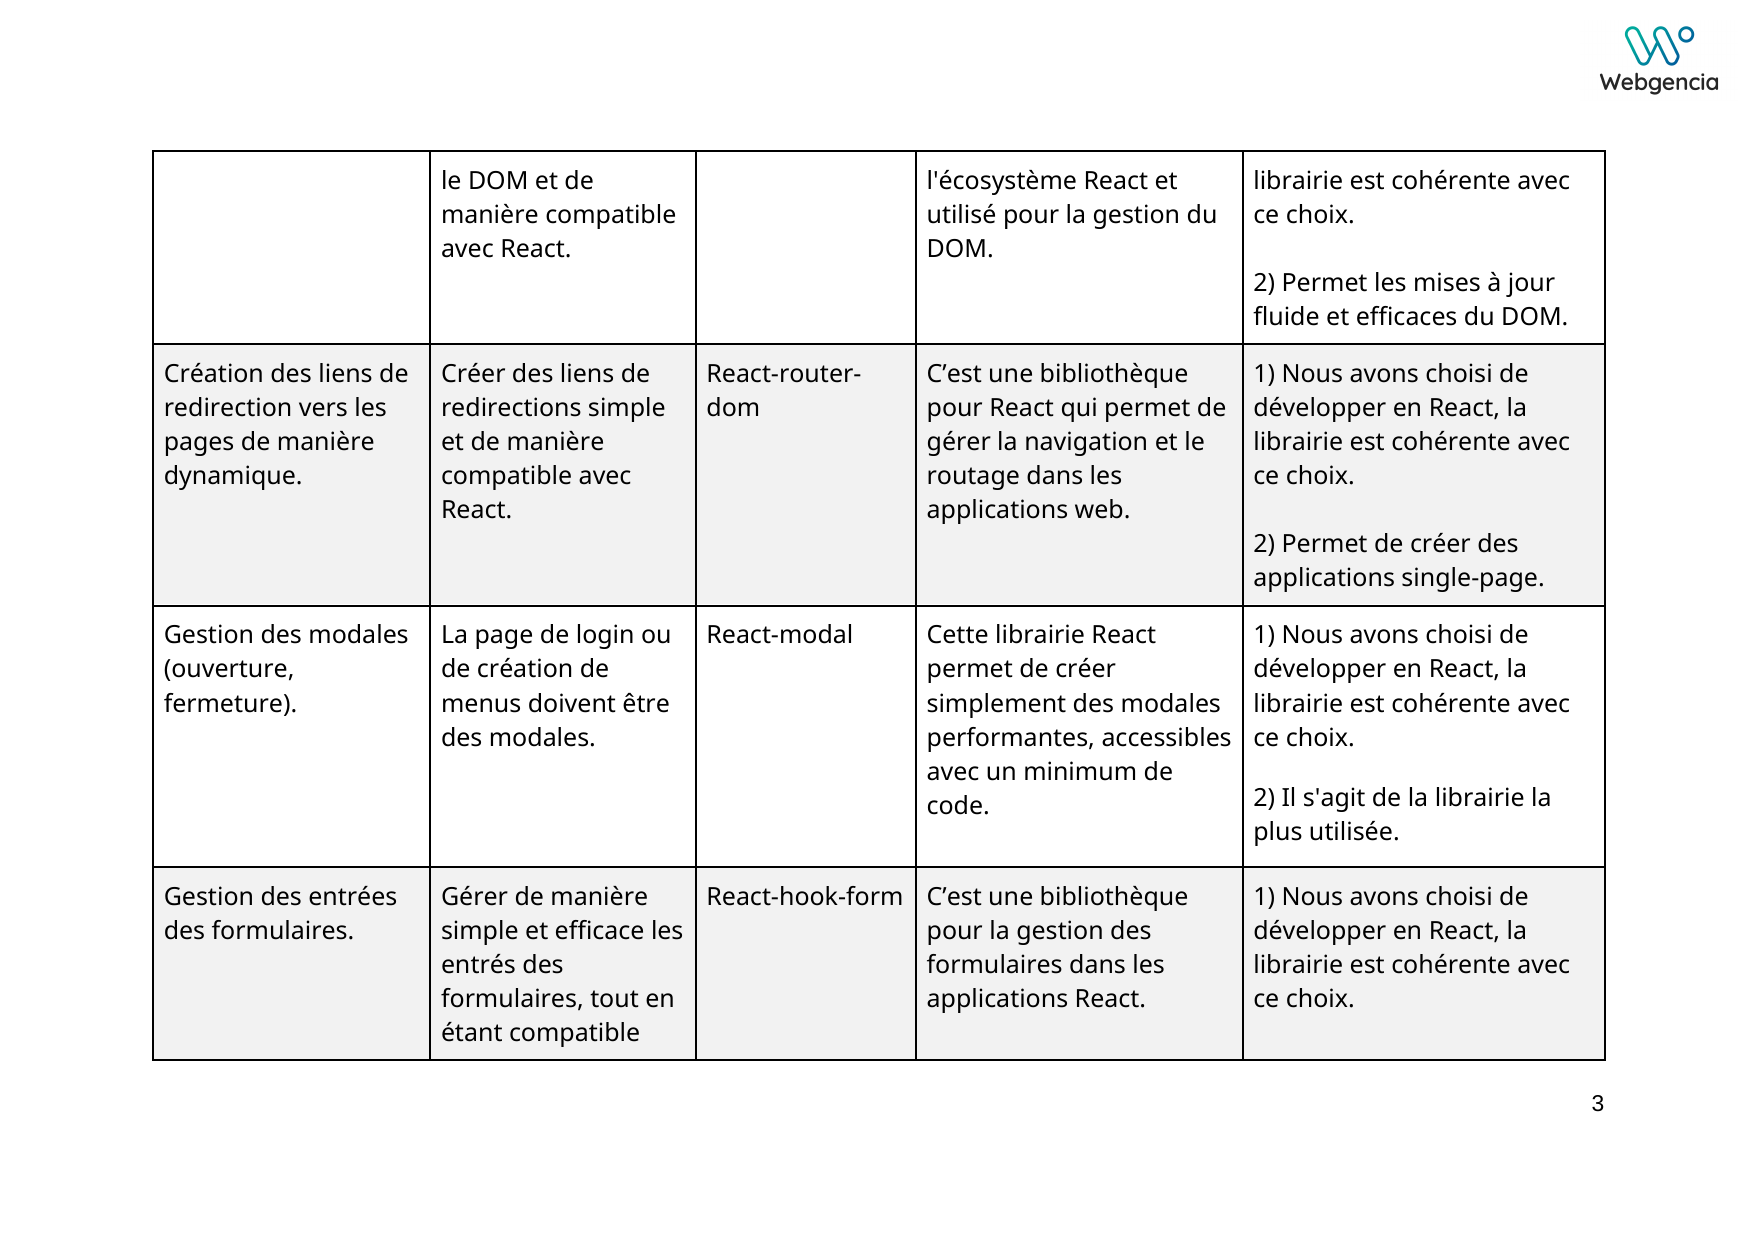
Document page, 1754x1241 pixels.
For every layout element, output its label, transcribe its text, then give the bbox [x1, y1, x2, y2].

table_cell React-hook-form [697, 868, 915, 1059]
table_cell React-modal [697, 607, 915, 866]
table_cell Cette librairie React permet de créer simplement des modales performantes, accessibles avec un minimum de code. [917, 607, 1242, 866]
table_cell C’est une bibliothèque pour React qui permet de gérer la navigation et le routage dans les applications web. [917, 345, 1242, 604]
table_cell React-router-dom [697, 345, 915, 604]
table_cell Créer des liens de redirections simple et de manière compatible avec React. [431, 345, 695, 604]
table_cell [697, 152, 915, 343]
table_cell l'écosystème React et utilisé pour la gestion du DOM. [917, 152, 1242, 343]
table_cell [154, 152, 429, 343]
table_cell le DOM et de manière compatible avec React. [431, 152, 695, 343]
table_cell Création des liens de redirection vers les pages de manière dynamique. [154, 345, 429, 604]
table_cell La page de login ou de création de menus doivent être des modales. [431, 607, 695, 866]
table_cell 1) Nous avons choisi de développer en React, la librairie est cohérente avec ce choix. 2) Il s'agit de la librairie la plus utilisée. [1244, 607, 1604, 866]
table_cell Gérer de manière simple et efficace les entrés des formulaires, tout en étant compatible [431, 868, 695, 1059]
table_cell Gestion des modales (ouverture, fermeture). [154, 607, 429, 866]
table_cell C’est une bibliothèque pour la gestion des formulaires dans les applications React. [917, 868, 1242, 1059]
table_cell 1) Nous avons choisi de développer en React, la librairie est cohérente avec ce choix. [1244, 868, 1604, 1059]
table_cell Gestion des entrées des formulaires. [154, 868, 429, 1059]
table_cell librairie est cohérente avec ce choix. 2) Permet les mises à jour fluide et efficaces du DOM. [1244, 152, 1604, 343]
table_cell 1) Nous avons choisi de développer en React, la librairie est cohérente avec ce choix. 2) Permet de créer des applications single-page. [1244, 345, 1604, 604]
